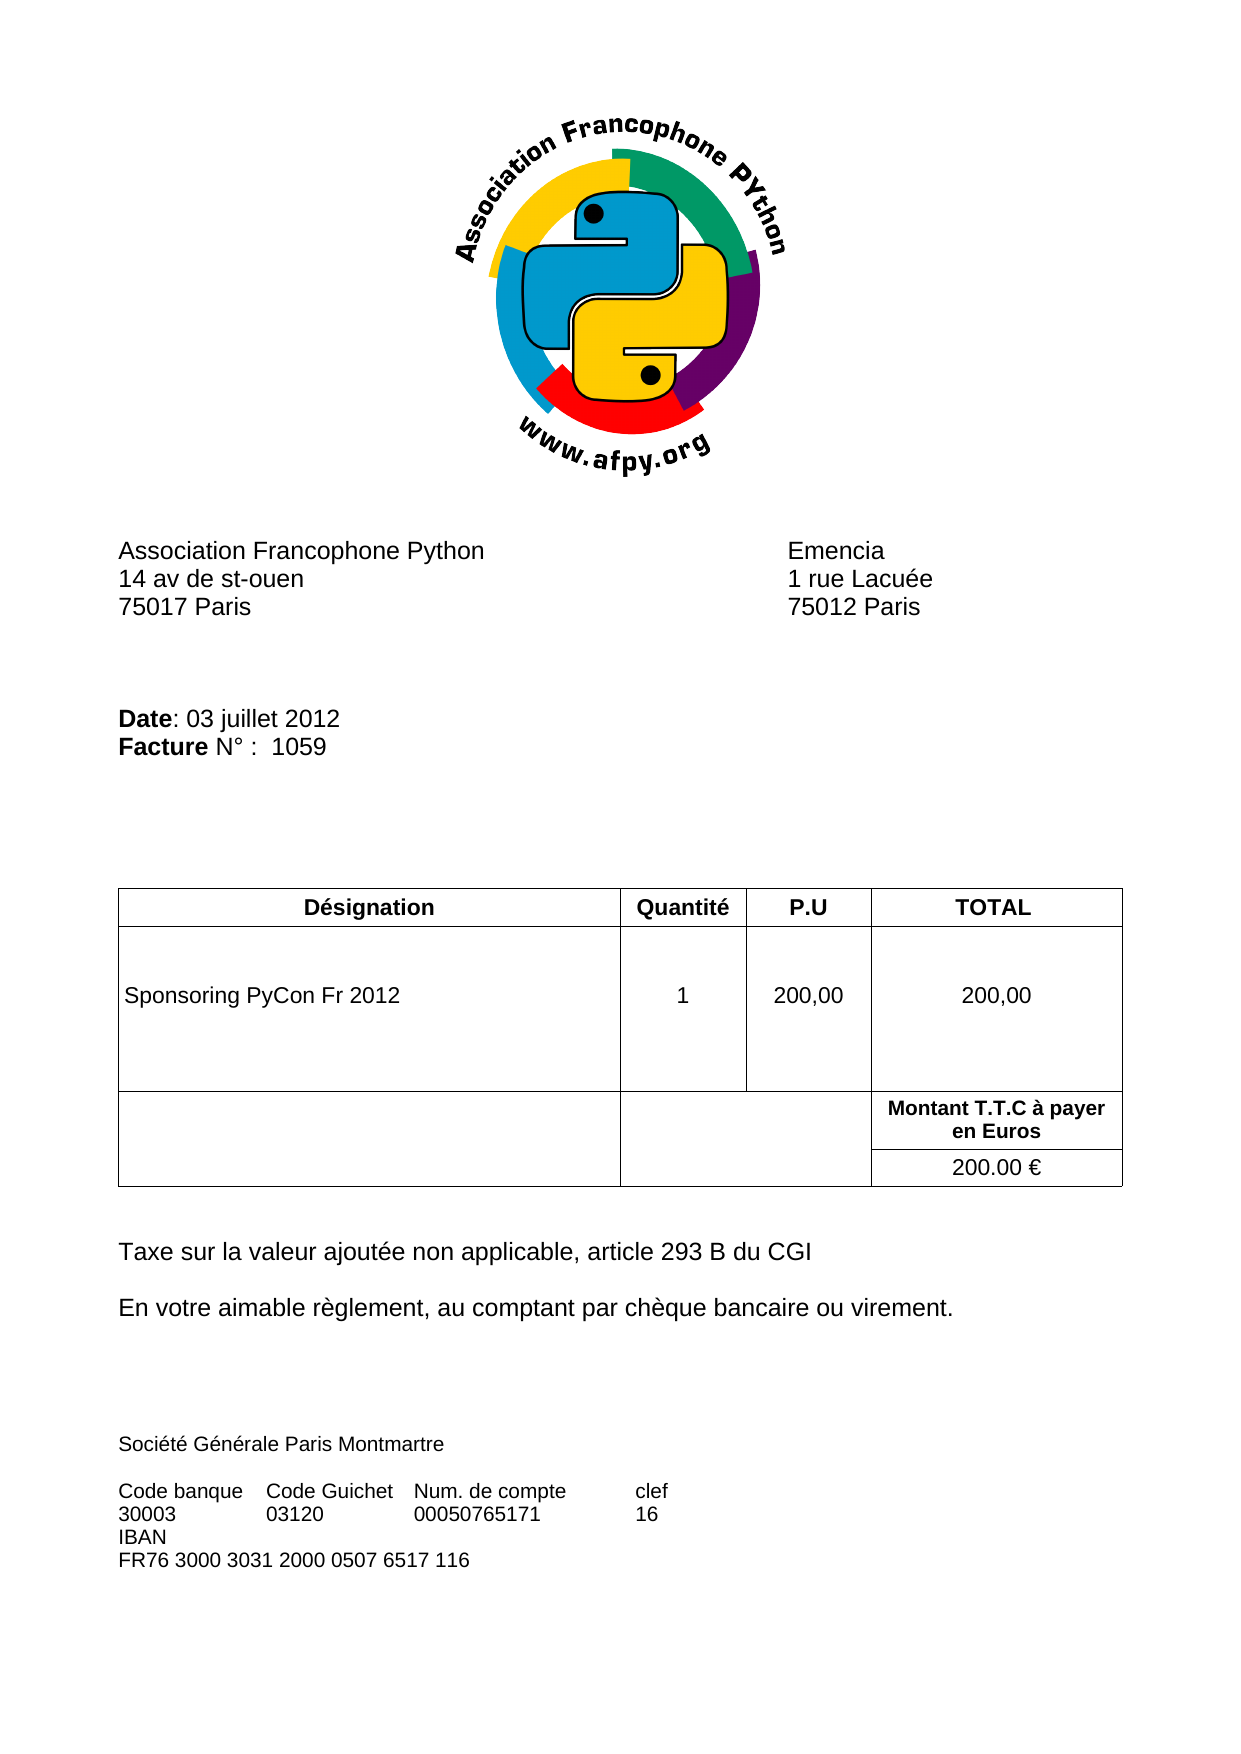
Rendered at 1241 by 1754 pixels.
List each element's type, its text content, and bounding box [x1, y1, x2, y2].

text FR76 3000 3031 2000 0507 6517 116 [118, 1549, 1122, 1572]
text Société Générale Paris Montmartre [118, 1433, 1122, 1456]
text Taxe sur la valeur ajoutée non applicable, article 293 B du CGI [118, 1237, 1122, 1265]
table_header Association Francophone Python 14 av de st-ouen 75017 Paris [118, 537, 535, 621]
text Facture N° : 1059 [118, 732, 1122, 760]
text En votre aimable règlement, au comptant par chèque bancaire ou virement. [118, 1293, 1122, 1321]
table_header Quantité [621, 889, 746, 926]
text 30003 03120 00050765171 16 [118, 1503, 1122, 1526]
table_header [621, 1092, 871, 1186]
table_cell 200,00 [747, 927, 871, 1091]
table_cell Sponsoring PyCon Fr 2012 [119, 927, 620, 1091]
table_cell 200,00 € [872, 1150, 1122, 1186]
table_header Désignation [119, 889, 620, 926]
table_header TOTAL [872, 889, 1122, 926]
text Code banque Code Guichet Num. de compte clef [118, 1479, 1122, 1503]
text IBAN [118, 1526, 1122, 1549]
text Date: 03 juillet 2012 [118, 704, 1122, 732]
table_header [535, 537, 787, 621]
table_header Emencia 1 rue Lacuée 75012 Paris [787, 537, 1122, 621]
table_cell 1 [621, 927, 746, 1091]
table_header [119, 1092, 620, 1186]
table_header P.U [747, 889, 871, 926]
picture [455, 118, 785, 477]
table_cell 200,00 [872, 927, 1122, 1091]
table_header Montant T.T.C à payer en Euros [872, 1092, 1122, 1149]
